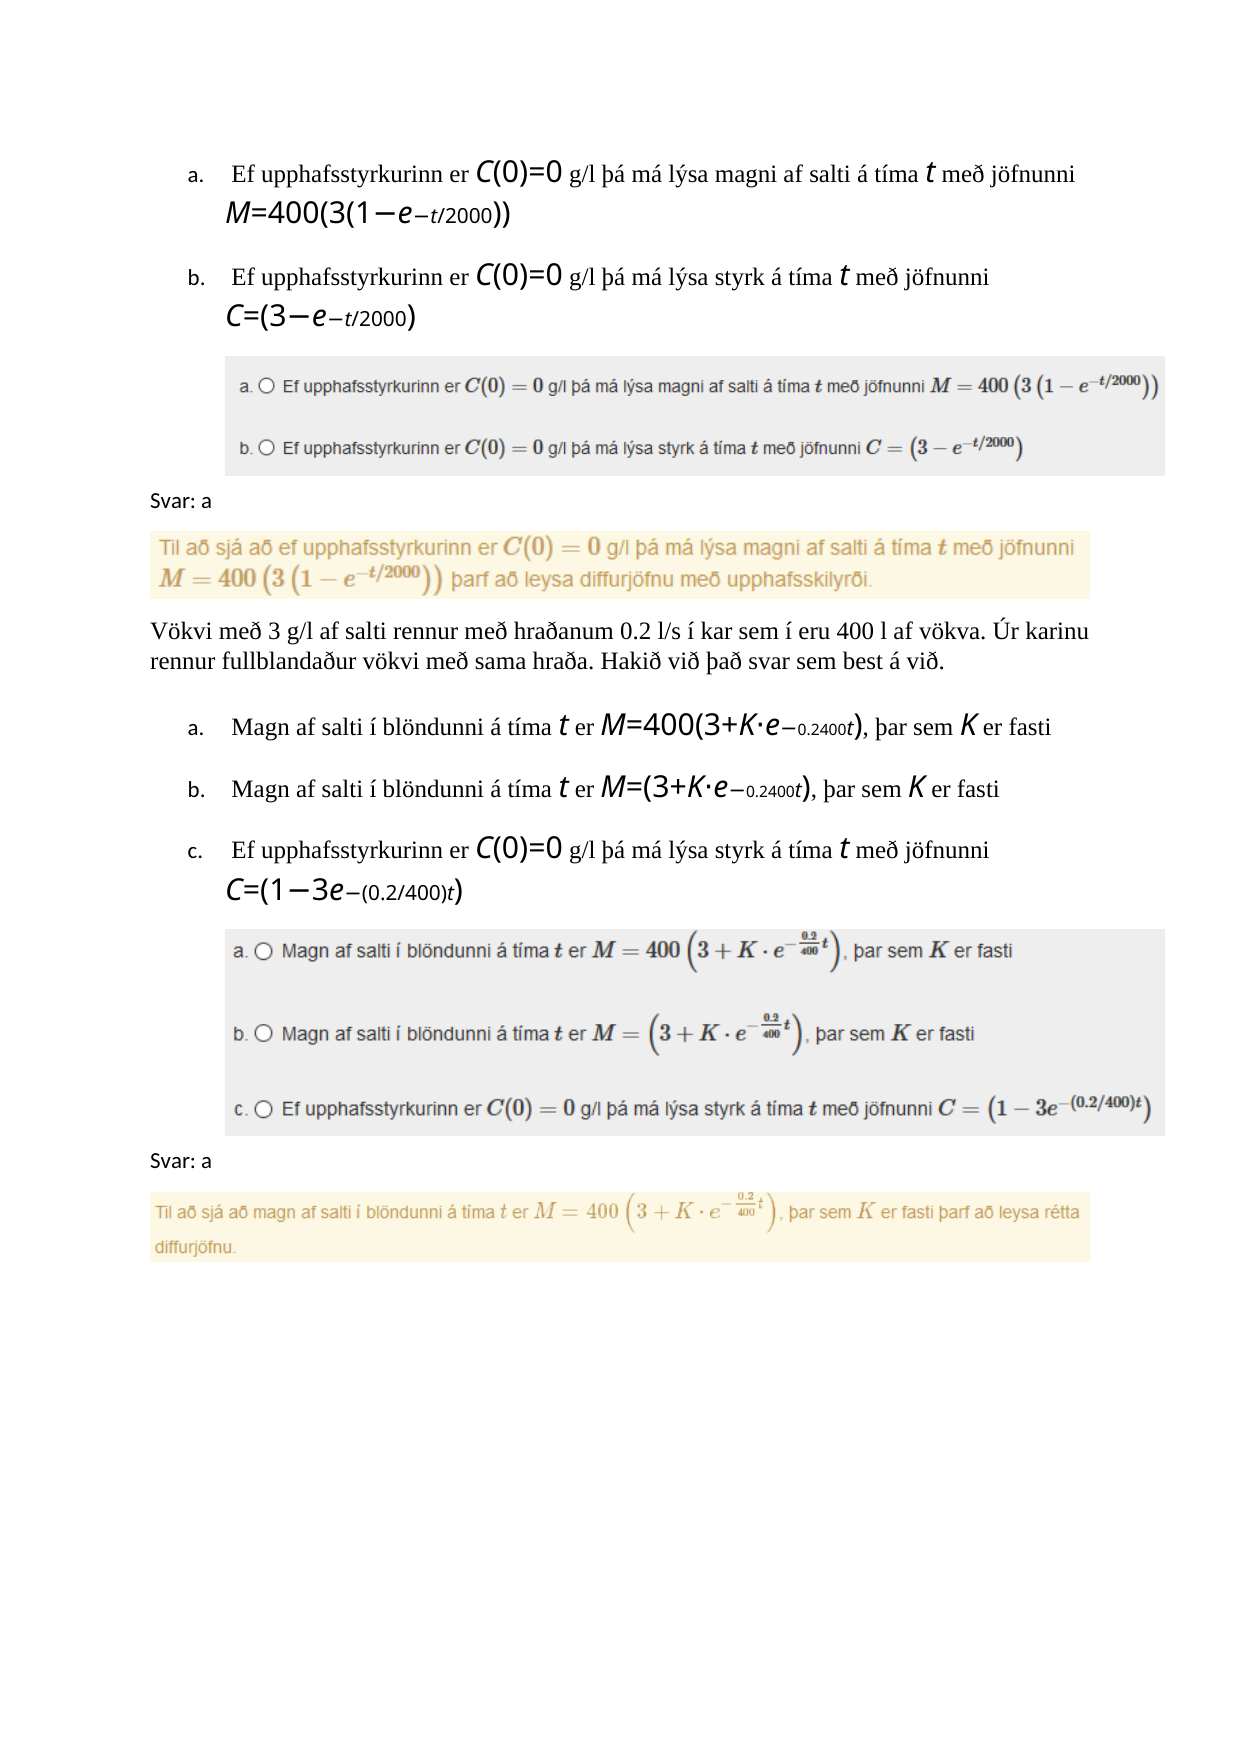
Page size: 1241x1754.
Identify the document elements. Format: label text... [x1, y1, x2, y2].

list Ef upphafsstyrkurinn er C(0)=0 g/l þá má lýsa styrk á tíma t með jöfnunni C=(1−3e−(0.2/400)t) [187, 827, 1090, 909]
text Svar: a [150, 486, 1090, 514]
text Svar: a [150, 1146, 1090, 1174]
picture [150, 1192, 1091, 1262]
list Magn af salti í blöndunni á tíma t er M=400(3+K⋅e−0.2400t), þar sem K er fasti [187, 703, 1090, 744]
picture [225, 356, 1166, 476]
list Magn af salti í blöndunni á tíma t er M=(3+K⋅e−0.2400t), þar sem K er fasti [187, 765, 1090, 806]
picture [150, 531, 1091, 599]
text Vökvi með 3 g/l af salti rennur með hraðanum 0.2 l/s í kar sem í eru 400 l af vökva. Úr karinu rennur fullblandaður vökvi með sama hraða. Hakið við það svar sem best á við. [150, 616, 1090, 675]
list Ef upphafsstyrkurinn er C(0)=0 g/l þá má lýsa magni af salti á tíma t með jöfnunni M=400(3(1−e−t/2000)) [187, 150, 1090, 232]
picture [225, 929, 1166, 1136]
list Ef upphafsstyrkurinn er C(0)=0 g/l þá má lýsa styrk á tíma t með jöfnunni C=(3−e−t/2000) [187, 253, 1090, 335]
